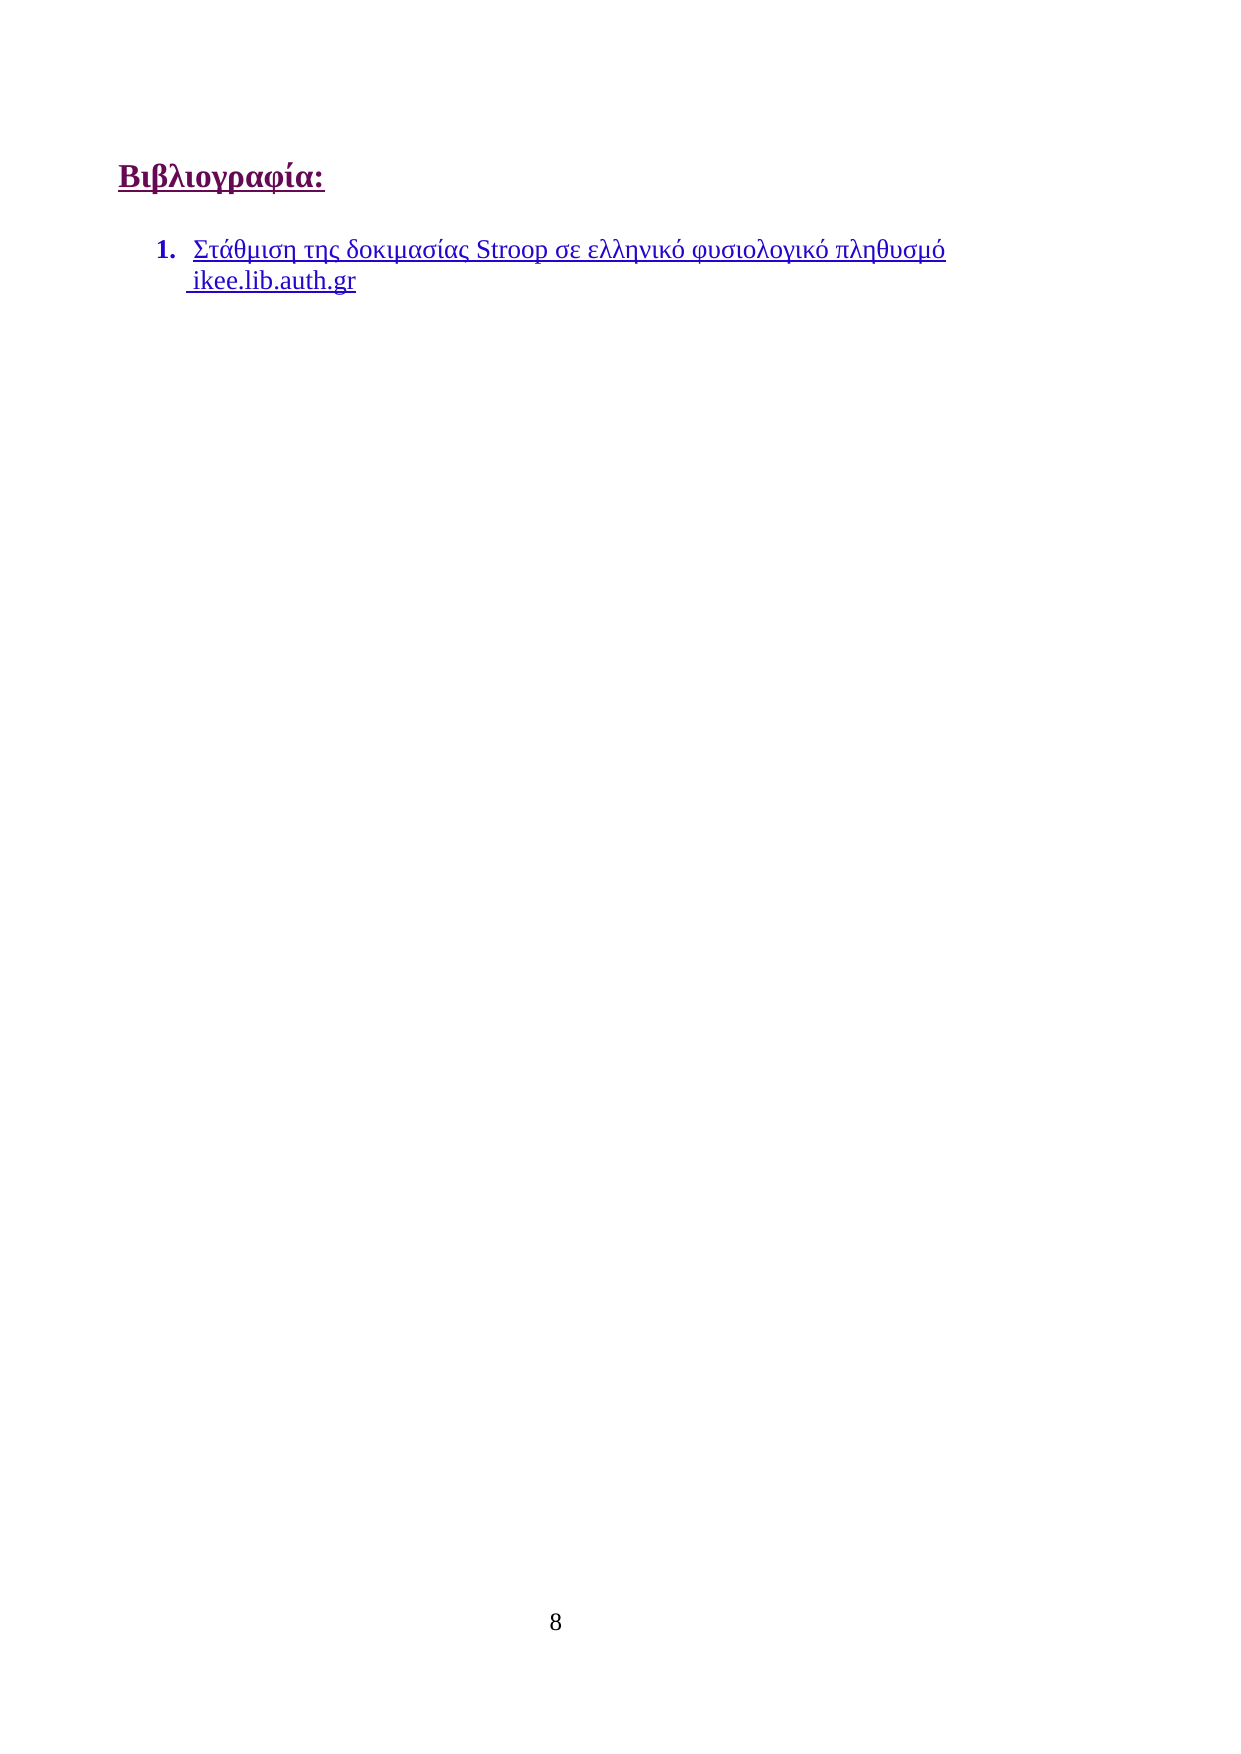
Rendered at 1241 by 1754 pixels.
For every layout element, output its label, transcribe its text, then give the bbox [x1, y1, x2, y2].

text ikee.lib.auth.gr [118, 264, 1122, 295]
text Βιβλιογραφία: [118, 156, 1122, 195]
list Στάθμιση της δοκιμασίας Stroop σε ελληνικό φυσιολογικό πληθυσμό [156, 233, 1122, 264]
